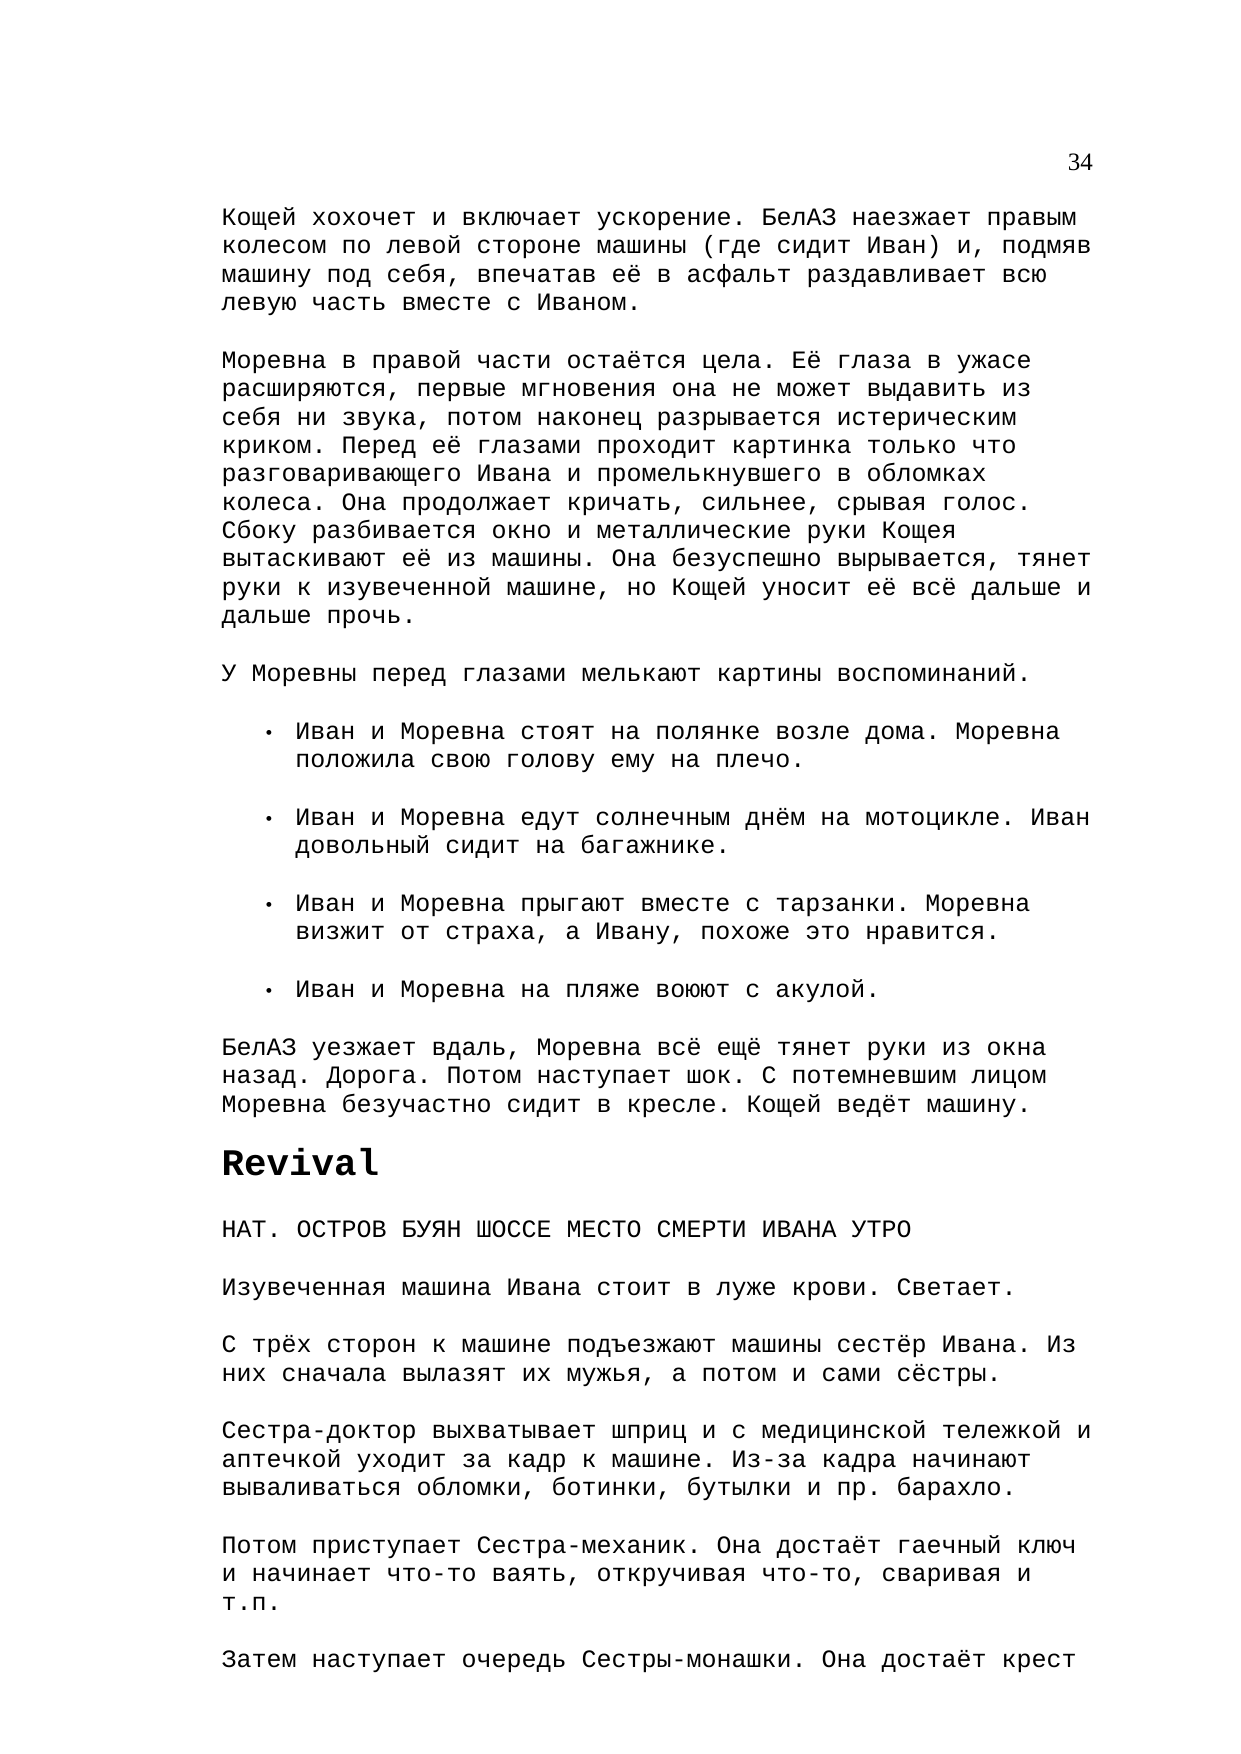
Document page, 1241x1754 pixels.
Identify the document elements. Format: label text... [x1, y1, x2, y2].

subtitle Revival [221, 1144, 1093, 1187]
text Изувеченная машина Ивана стоит в луже крови. Светает. [221, 1274, 1093, 1302]
text Моревна в правой части остаётся цела. Её глаза в ужасе расширяются, первые мгновения она не может выдавить из себя ни звука, потом наконец разрывается истерическим криком. Перед её глазами проходит картинка только что разговаривающего Ивана и промелькнувшего в обломках колеса. Она продолжает кричать, сильнее, срывая голос. Сбоку разбивается окно и металлические руки Кощея вытаскивают её из машины. Она безуспешно вырывается, тянет руки к изувеченной машине, но Кощей уносит её всё дальше и дальше прочь. [221, 348, 1093, 631]
text Кощей хохочет и включает ускорение. БелАЗ наезжает правым колесом по левой стороне машины (где сидит Иван) и, подмяв машину под себя, впечатав её в асфальт раздавливает всю левую часть вместе с Иваном. [221, 205, 1093, 318]
text У Моревны перед глазами мелькают картины воспоминаний. [221, 660, 1093, 689]
list Иван и Моревна едут солнечным днём на мотоцикле. Иван довольный сидит на багажнике. [266, 804, 1093, 861]
list Иван и Моревна стоят на полянке возле дома. Моревна положила свою голову ему на плечо. [266, 718, 1093, 775]
text БелАЗ уезжает вдаль, Моревна всё ещё тянет руки из окна назад. Дорога. Потом наступает шок. С потемневшим лицом Моревна безучастно сидит в кресле. Кощей ведёт машину. [221, 1034, 1093, 1119]
list Иван и Моревна прыгают вместе с тарзанки. Моревна визжит от страха, а Ивану, похоже это нравится. [266, 891, 1093, 947]
text Затем наступает очередь Сестры-монашки. Она достаёт крест [221, 1647, 1093, 1675]
text Сестра-доктор выхватывает шприц и с медицинской тележкой и аптечкой уходит за кадр к машине. Из-за кадра начинают вываливаться обломки, ботинки, бутылки и пр. барахло. [221, 1418, 1093, 1503]
text Потом приступает Сестра-механик. Она достаёт гаечный ключ и начинает что-то ваять, откручивая что-то, сваривая и т.п. [221, 1532, 1093, 1617]
list Иван и Моревна на пляже воюют с акулой. [266, 977, 1093, 1005]
text С трёх сторон к машине подъезжают машины сестёр Ивана. Из них сначала вылазят их мужья, а потом и сами сёстры. [221, 1332, 1093, 1388]
text НАТ. ОСТРОВ БУЯН ШОССЕ МЕСТО СМЕРТИ ИВАНА УТРО [221, 1216, 1093, 1244]
